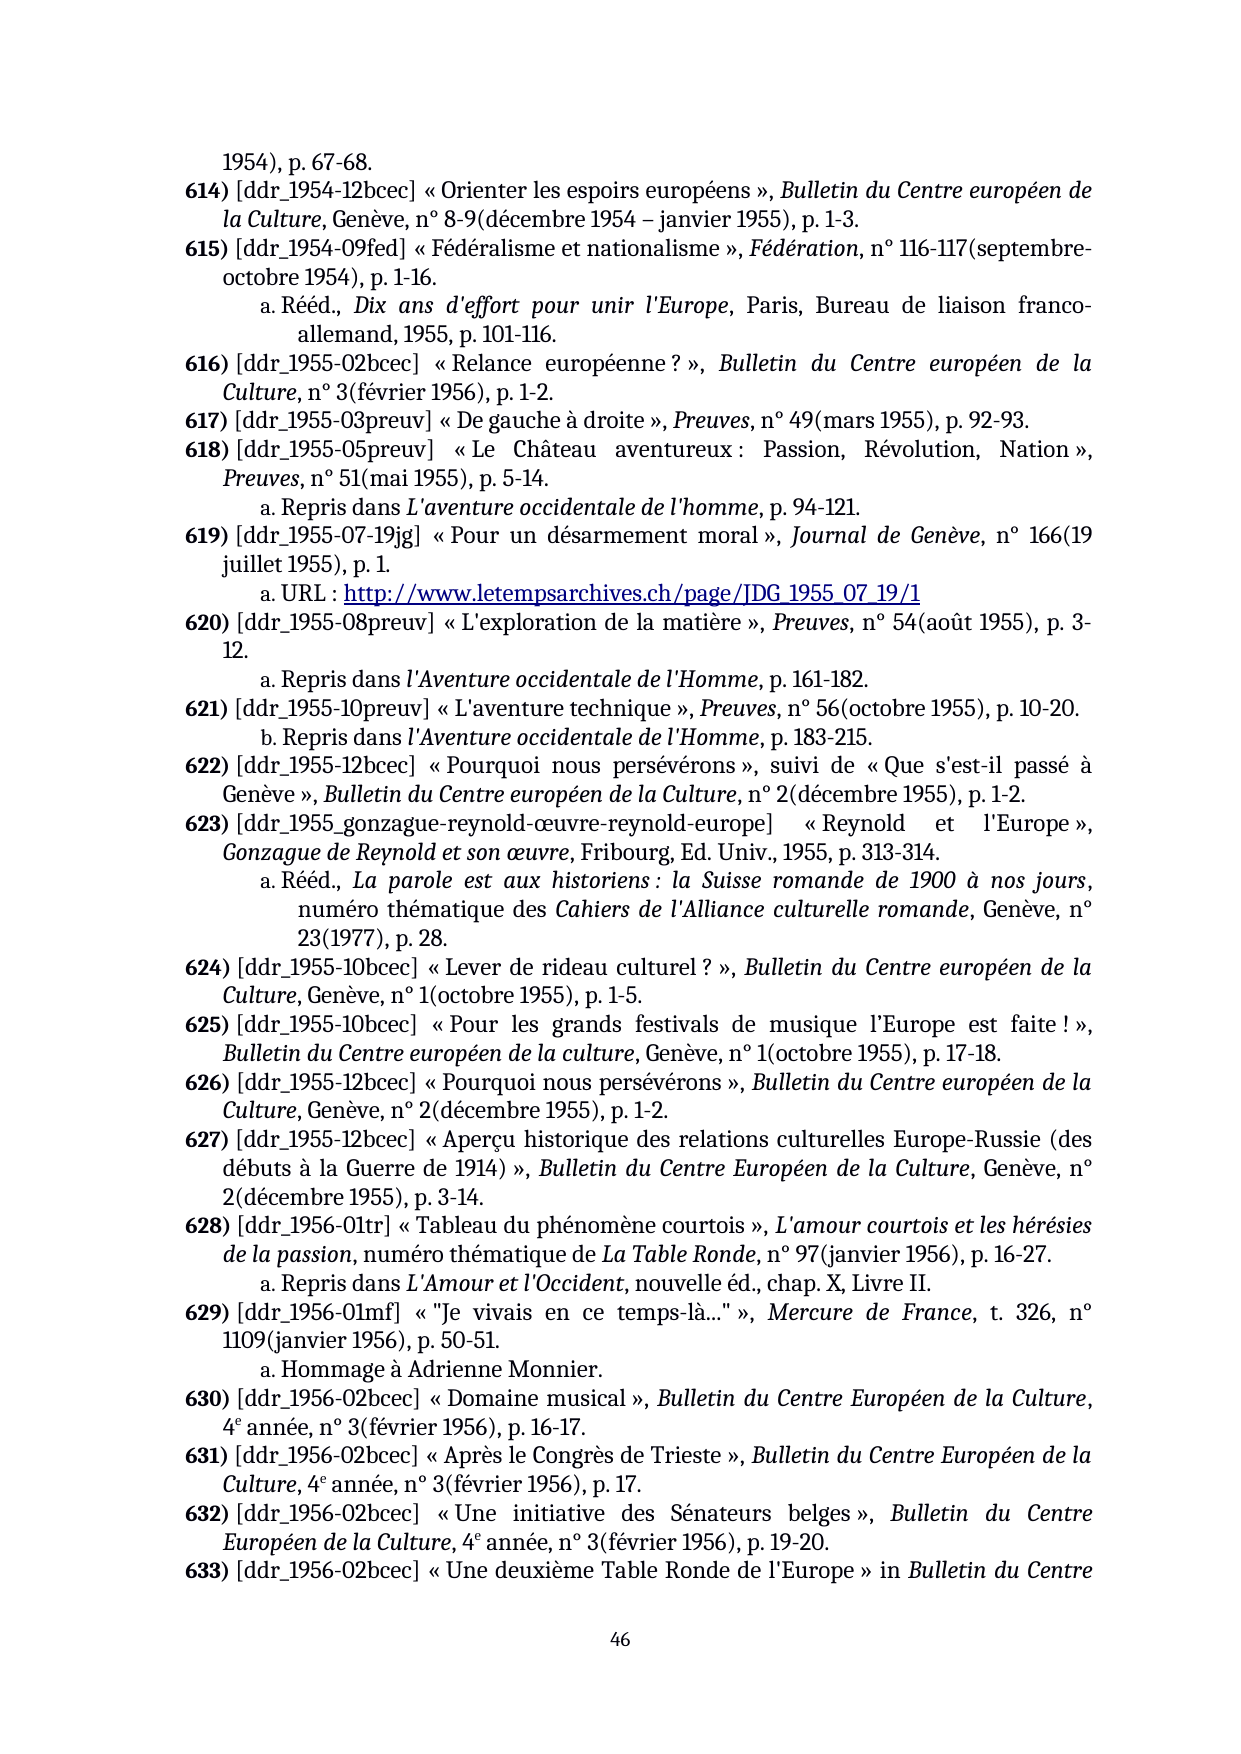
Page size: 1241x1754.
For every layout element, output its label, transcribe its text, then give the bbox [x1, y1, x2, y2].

list [ddr_1956-02bcec] « Après le Congrès de Trieste », Bulletin du Centre Européen de la Culture, 4e année, n° 3(février 1956), p. 17. [185, 1441, 1093, 1499]
list [ddr_1956-02bcec] « Une initiative des Sénateurs belges », Bulletin du Centre Européen de la Culture, 4e année, n° 3(février 1956), p. 19-20. [185, 1499, 1093, 1556]
list Repris dans l'Aventure occidentale de l'Homme, p. 161-182. [260, 665, 1093, 694]
list Rééd., Dix ans d'effort pour unir l'Europe, Paris, Bureau de liaison franco-allemand, 1955, p. 101-116. [260, 291, 1093, 349]
list [ddr_1955-10preuv] « L'aventure technique », Preuves, n° 56(octobre 1955), p. 10-20. [185, 694, 1093, 723]
list Repris dans L'Amour et l'Occident, nouvelle éd., chap. X, Livre II. [260, 1269, 1093, 1298]
list [ddr_1956-02bcec] « Une deuxième Table Ronde de l'Europe » in Bulletin du Centre [185, 1556, 1093, 1585]
list [ddr_1955-12bcec] « Pourquoi nous persévérons », suivi de « Que s'est-il passé à Genève », Bulletin du Centre européen de la Culture, n° 2(décembre 1955), p. 1-2. [185, 751, 1093, 809]
list [ddr_1955-08preuv] « L'exploration de la matière », Preuves, n° 54(août 1955), p. 3-12. [185, 608, 1093, 665]
list [ddr_1955-02bcec] « Relance européenne ? », Bulletin du Centre européen de la Culture, n° 3(février 1956), p. 1-2. [185, 349, 1093, 406]
list [ddr_1955-10bcec] « Pour les grands festivals de musique l’Europe est faite ! », Bulletin du Centre européen de la culture, Genève, n° 1(octobre 1955), p. 17-18. [185, 1010, 1093, 1068]
list Repris dans l'Aventure occidentale de l'Homme, p. 183-215. [260, 723, 1093, 751]
list [ddr_1956-01tr] « Tableau du phénomène courtois », L'amour courtois et les hérésies de la passion, numéro thématique de La Table Ronde, n° 97(janvier 1956), p. 16-27. [185, 1211, 1093, 1269]
list [ddr_1954-09fed] « Fédéralisme et nationalisme », Fédération, n° 116-117(septembre-octobre 1954), p. 1-16. [185, 234, 1093, 291]
list [ddr_1955-12bcec] « Pourquoi nous persévérons », Bulletin du Centre européen de la Culture, Genève, n° 2(décembre 1955), p. 1-2. [185, 1068, 1093, 1125]
list [ddr_1956-02bcec] « Domaine musical », Bulletin du Centre Européen de la Culture, 4e année, n° 3(février 1956), p. 16-17. [185, 1384, 1093, 1441]
list [ddr_1955-05preuv] « Le Château aventureux : Passion, Révolution, Nation », Preuves, n° 51(mai 1955), p. 5-14. [185, 435, 1093, 493]
list [ddr_1954-12bcec] « Orienter les espoirs européens », Bulletin du Centre européen de la Culture, Genève, n° 8-9(décembre 1954 – janvier 1955), p. 1-3. [185, 176, 1093, 234]
list Rééd., La parole est aux historiens : la Suisse romande de 1900 à nos jours, numéro thématique des Cahiers de l'Alliance culturelle romande, Genève, n° 23(1977), p. 28. [260, 866, 1093, 953]
list [ddr_1955-03preuv] « De gauche à droite », Preuves, n° 49(mars 1955), p. 92-93. [185, 406, 1093, 435]
list [ddr_1956-01mf] « "Je vivais en ce temps-là..." », Mercure de France, t. 326, n° 1109(janvier 1956), p. 50-51. [185, 1298, 1093, 1355]
list URL : http://www.letempsarchives.ch/page/JDG_1955_07_19/1 [260, 579, 1093, 608]
list [ddr_1955-07-19jg] « Pour un désarmement moral », Journal de Genève, n° 166(19 juillet 1955), p. 1. [185, 521, 1093, 579]
list [ddr_1955_gonzague-reynold-œuvre-reynold-europe] « Reynold et l'Europe », Gonzague de Reynold et son œuvre, Fribourg, Ed. Univ., 1955, p. 313-314. [185, 809, 1093, 866]
list [ddr_1955-10bcec] « Lever de rideau culturel ? », Bulletin du Centre européen de la Culture, Genève, n° 1(octobre 1955), p. 1-5. [185, 953, 1093, 1010]
list Repris dans L'aventure occidentale de l'homme, p. 94-121. [260, 493, 1093, 521]
list [ddr_1955-12bcec] « Aperçu historique des relations culturelles Europe-Russie (des débuts à la Guerre de 1914) », Bulletin du Centre Européen de la Culture, Genève, n° 2(décembre 1955), p. 3-14. [185, 1125, 1093, 1211]
list 1954), p. 67-68. [185, 148, 1093, 176]
list Hommage à Adrienne Monnier. [260, 1355, 1093, 1384]
